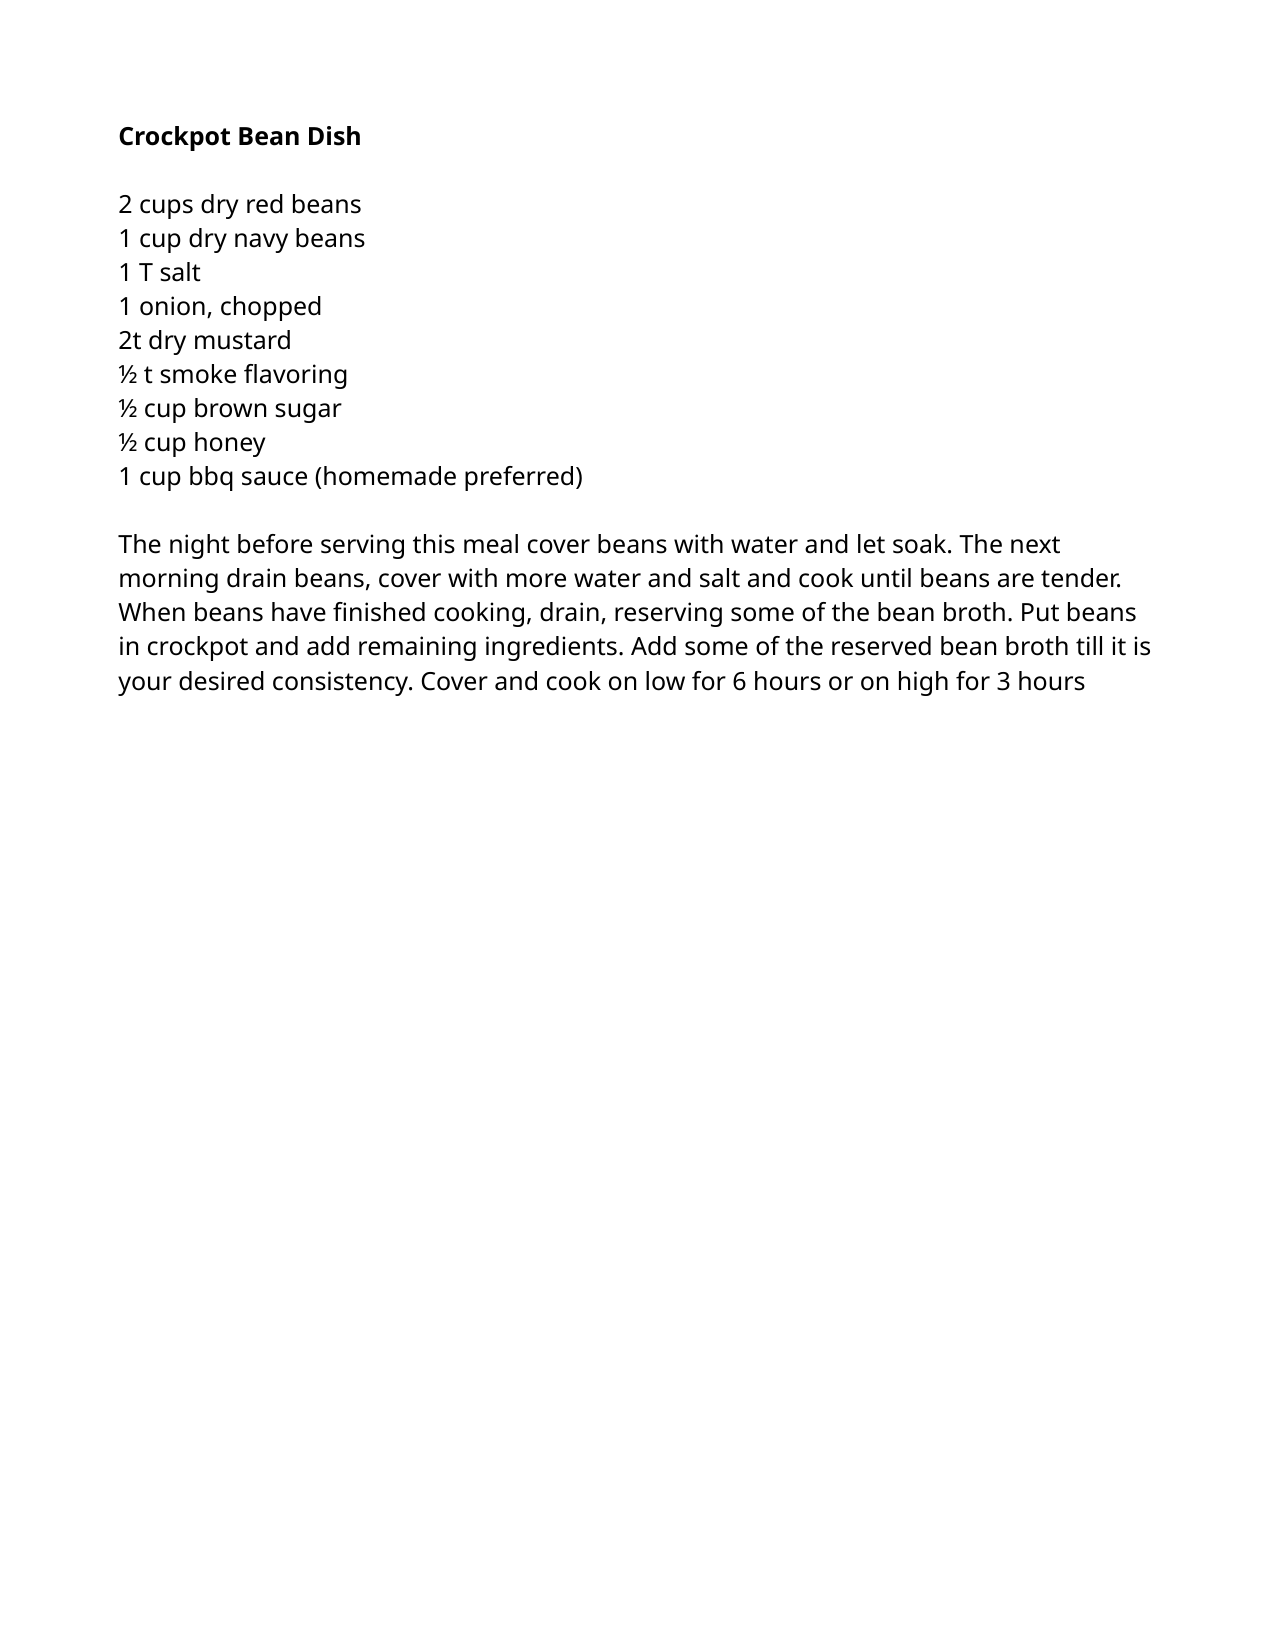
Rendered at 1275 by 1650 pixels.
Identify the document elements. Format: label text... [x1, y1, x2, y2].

text Crockpot Bean Dish 2 cups dry red beans 1 cup dry navy beans 1 T salt 1 onion, chopped 2t dry mustard ½ t smoke flavoring ½ cup brown sugar ½ cup honey 1 cup bbq sauce (homemade preferred) The night before serving this meal cover beans with water and let soak. The next morning drain beans, cover with more water and salt and cook until beans are tender. When beans have finished cooking, drain, reserving some of the bean broth. Put beans in crockpot and add remaining ingredients. Add some of the reserved bean broth till it is your desired consistency. Cover and cook on low for 6 hours or on high for 3 hours [118, 118, 1157, 697]
